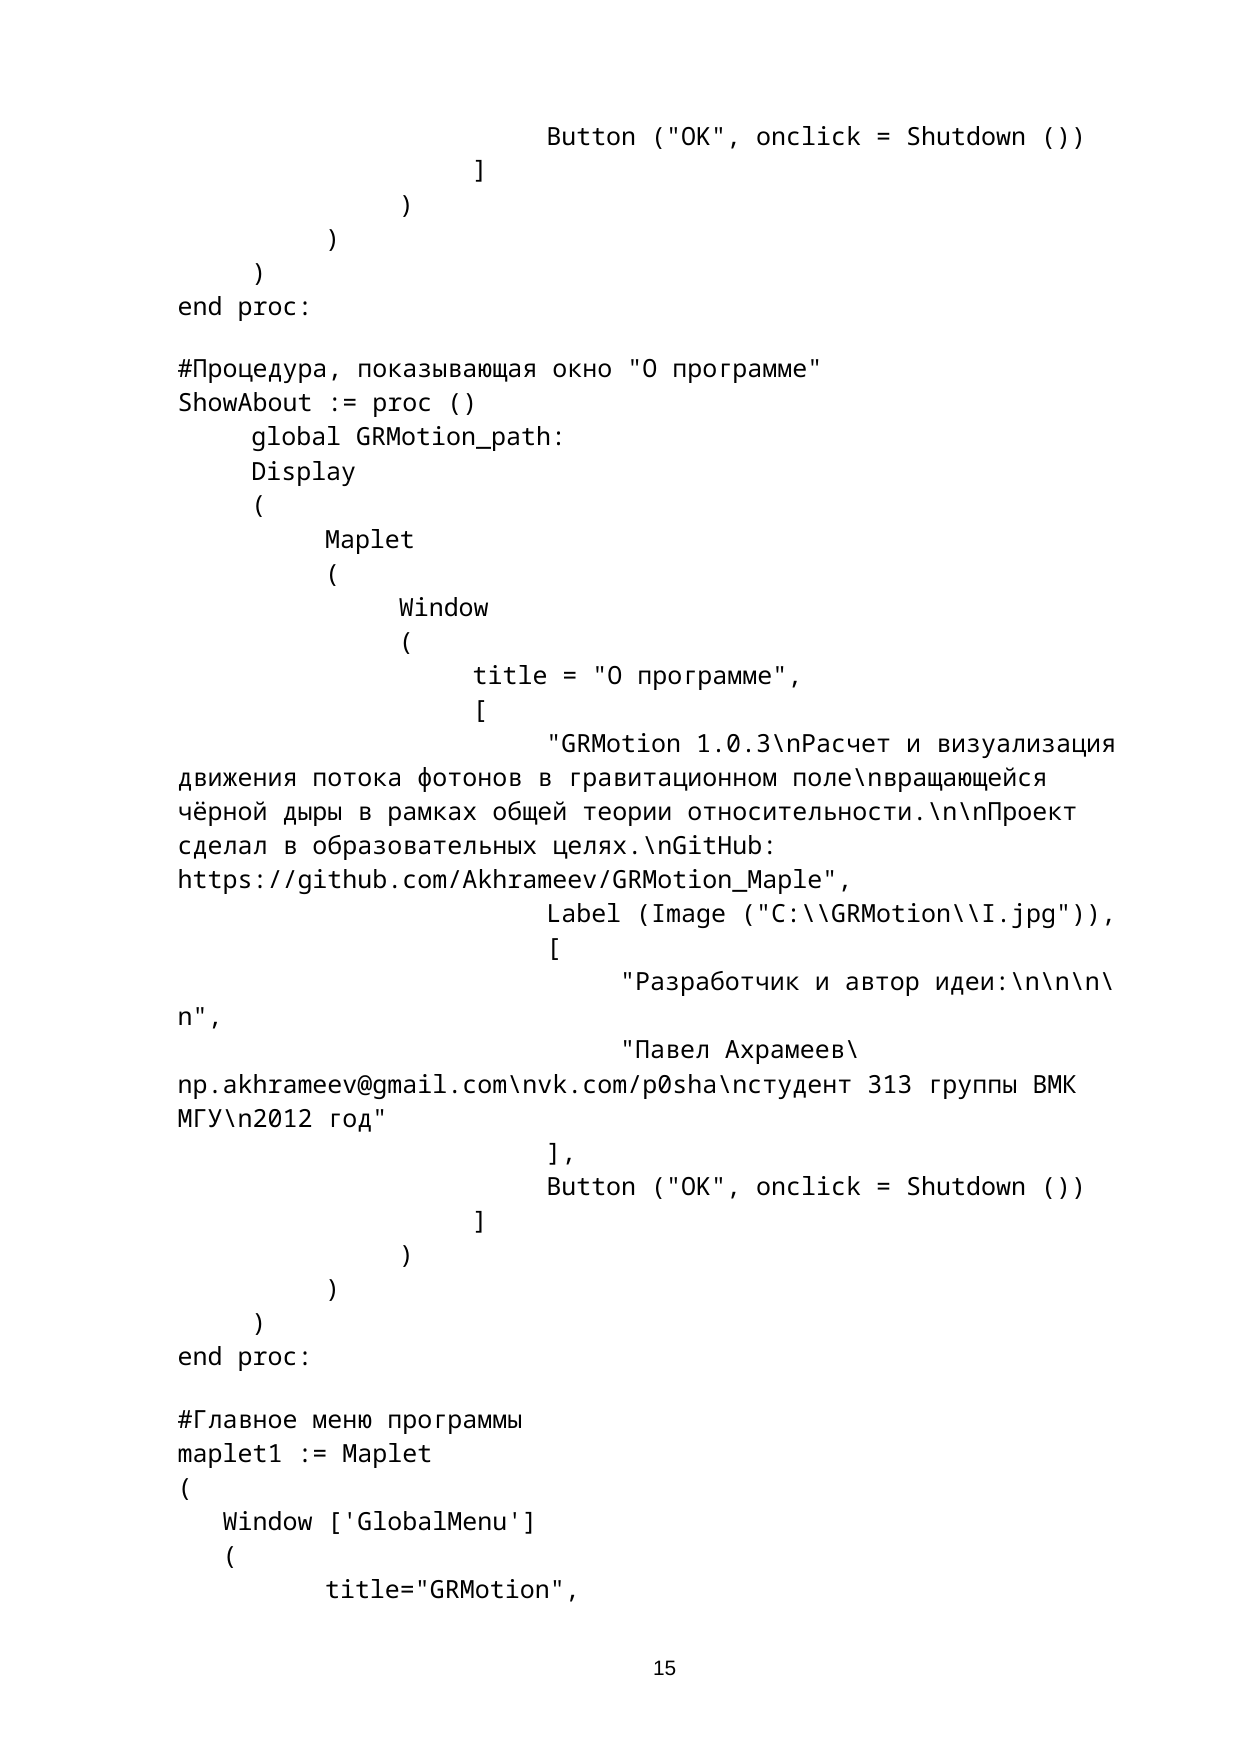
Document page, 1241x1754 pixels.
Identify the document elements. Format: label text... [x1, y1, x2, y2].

text global GRMotion_path: [177, 419, 1152, 453]
text ] [177, 152, 1152, 186]
text end proc: [177, 288, 1152, 322]
text Button ("OK", onclick = Shutdown ()) [177, 1168, 1152, 1202]
text ], [177, 1134, 1152, 1168]
text Label (Image ("C:\\GRMotion\\I.jpg")), [177, 896, 1152, 930]
text ( [177, 555, 1152, 589]
text ) [177, 254, 1152, 288]
text Window ['GlobalMenu'] [177, 1503, 1152, 1537]
text end proc: [177, 1339, 1152, 1373]
text Window [177, 589, 1152, 623]
text #Процедура, показывающая окно "О программе" [177, 351, 1152, 385]
text #Главное меню программы [177, 1401, 1152, 1435]
text ( [177, 487, 1152, 521]
text "GRMotion 1.0.3\nРасчет и визуализация движения потока фотонов в гравитационном поле\nвращающейся чёрной дыры в рамках общей теории относительности.\n\nПроект сделал в образовательных целях.\nGitHub: https://github.com/Akhrameev/GRMotion_Maple", [177, 726, 1152, 896]
text ( [177, 623, 1152, 657]
text Button ("OK", onclick = Shutdown ()) [177, 118, 1152, 152]
text "Разработчик и автор идеи:\n\n\n\n", [177, 964, 1152, 1032]
text ) [177, 220, 1152, 254]
text title="GRMotion", [177, 1572, 1152, 1606]
text ( [177, 1469, 1152, 1503]
text ( [177, 1537, 1152, 1572]
text Display [177, 453, 1152, 487]
text ) [177, 1237, 1152, 1271]
text maplet1 := Maplet [177, 1435, 1152, 1469]
text ShowAbout := proc () [177, 385, 1152, 419]
text ] [177, 1202, 1152, 1237]
text ) [177, 1271, 1152, 1305]
text ) [177, 1305, 1152, 1339]
text "Павел Ахрамеев\np.akhrameev@gmail.com\nvk.com/p0sha\nстудент 313 группы ВМК МГУ\n2012 год" [177, 1032, 1152, 1134]
text [ [177, 692, 1152, 726]
text title = "О программе", [177, 657, 1152, 692]
text ) [177, 186, 1152, 220]
text Maplet [177, 521, 1152, 555]
text [ [177, 930, 1152, 964]
